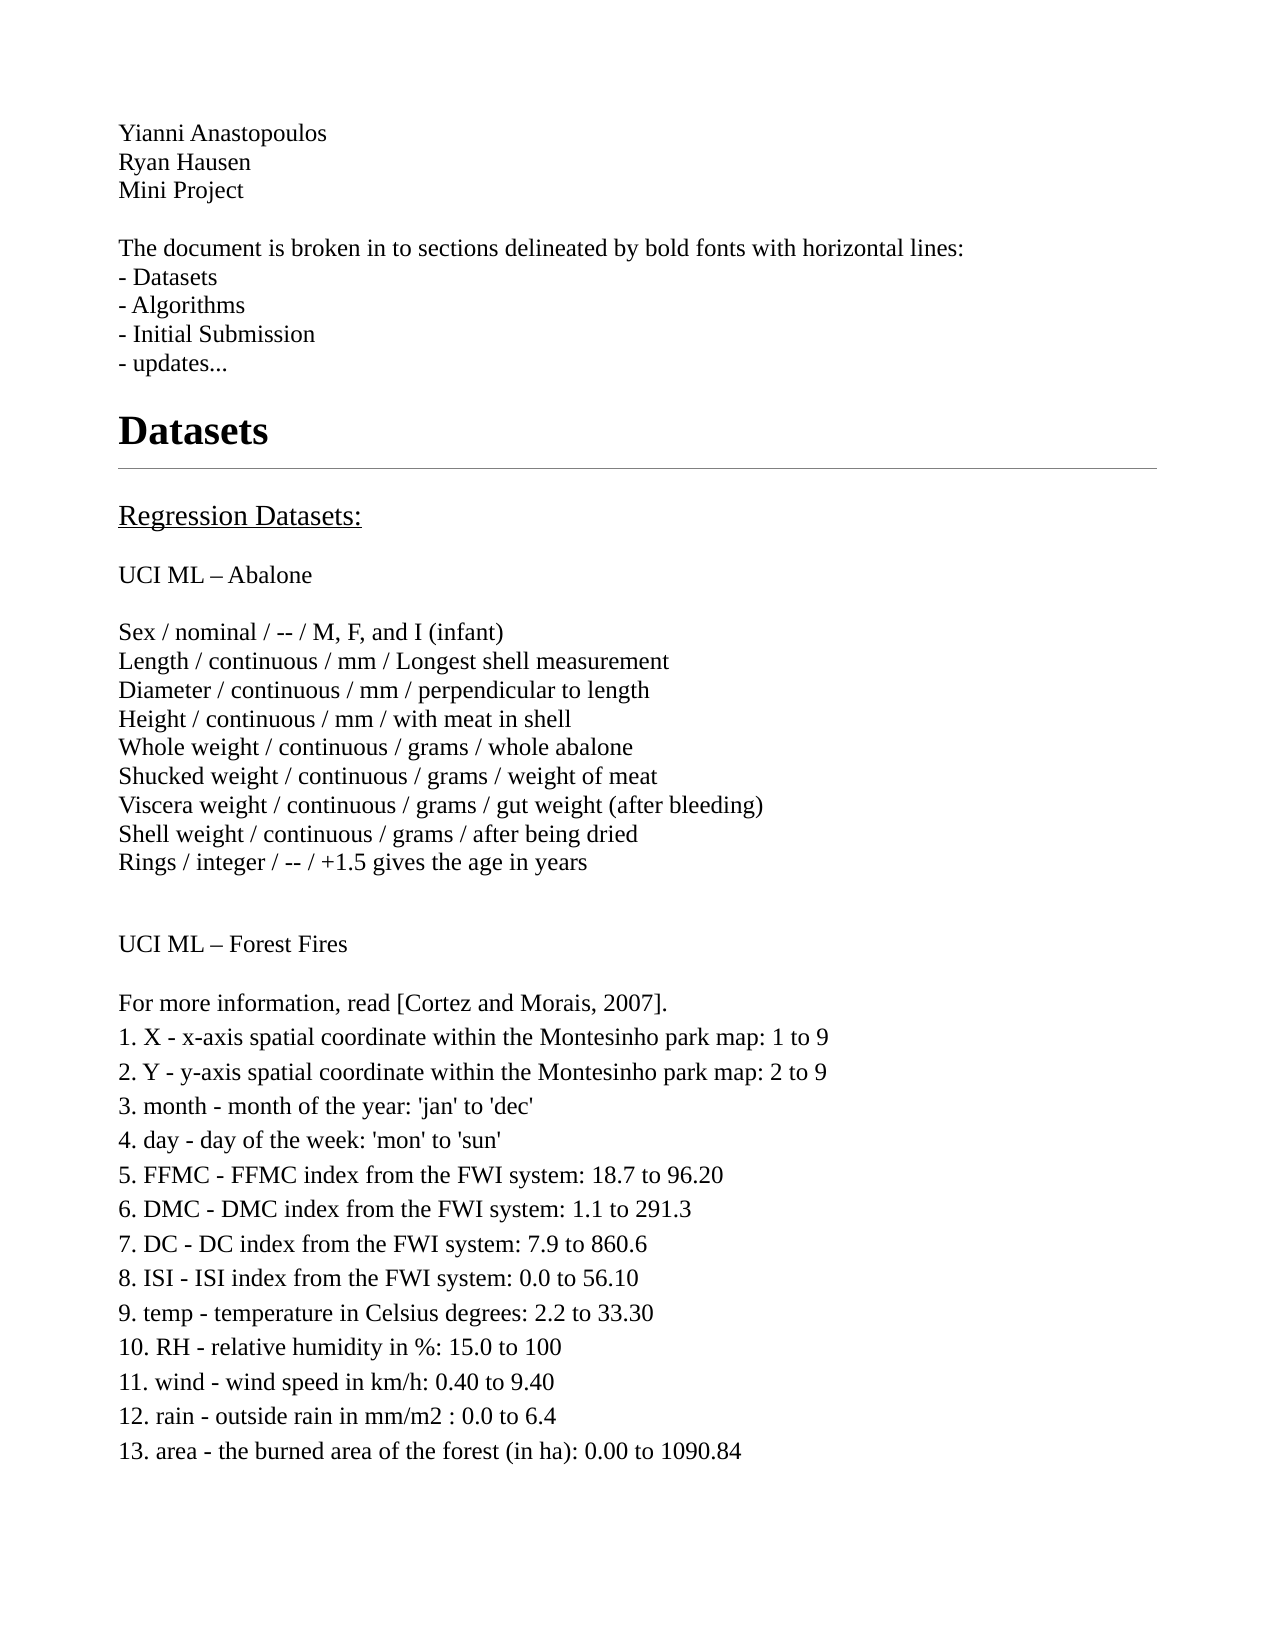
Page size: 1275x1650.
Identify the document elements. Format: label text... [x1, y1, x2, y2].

text - Datasets [118, 262, 1157, 291]
text - Initial Submission [118, 319, 1157, 348]
text - updates... [118, 348, 1157, 377]
text The document is broken in to sections delineated by bold fonts with horizontal lines: [118, 233, 1157, 262]
text UCI ML – Forest Fires [118, 929, 1157, 958]
text Sex / nominal / -- / M, F, and I (infant) Length / continuous / mm / Longest shell measurement Diameter / continuous / mm / perpendicular to length Height / continuous / mm / with meat in shell Whole weight / continuous / grams / whole abalone Shucked weight / continuous / grams / weight of meat Viscera weight / continuous / grams / gut weight (after bleeding) Shell weight / continuous / grams / after being dried Rings / integer / -- / +1.5 gives the age in years [118, 589, 1157, 876]
text Datasets [118, 406, 1157, 453]
text Regression Datasets: [118, 498, 1157, 531]
text For more information, read [Cortez and Morais, 2007]. 1. X - x-axis spatial coordinate within the Montesinho park map: 1 to 9 2. Y - y-axis spatial coordinate within the Montesinho park map: 2 to 9 3. month - month of the year: 'jan' to 'dec' 4. day - day of the week: 'mon' to 'sun' 5. FFMC - FFMC index from the FWI system: 18.7 to 96.20 6. DMC - DMC index from the FWI system: 1.1 to 291.3 7. DC - DC index from the FWI system: 7.9 to 860.6 8. ISI - ISI index from the FWI system: 0.0 to 56.10 9. temp - temperature in Celsius degrees: 2.2 to 33.30 10. RH - relative humidity in %: 15.0 to 100 11. wind - wind speed in km/h: 0.40 to 9.40 12. rain - outside rain in mm/m2 : 0.0 to 6.4 13. area - the burned area of the forest (in ha): 0.00 to 1090.84 [118, 988, 1157, 1464]
text Mini Project [118, 176, 1157, 204]
text Ryan Hausen [118, 147, 1157, 176]
text - Algorithms [118, 291, 1157, 319]
text Yianni Anastopoulos [118, 118, 1157, 147]
text UCI ML – Abalone [118, 560, 1157, 589]
